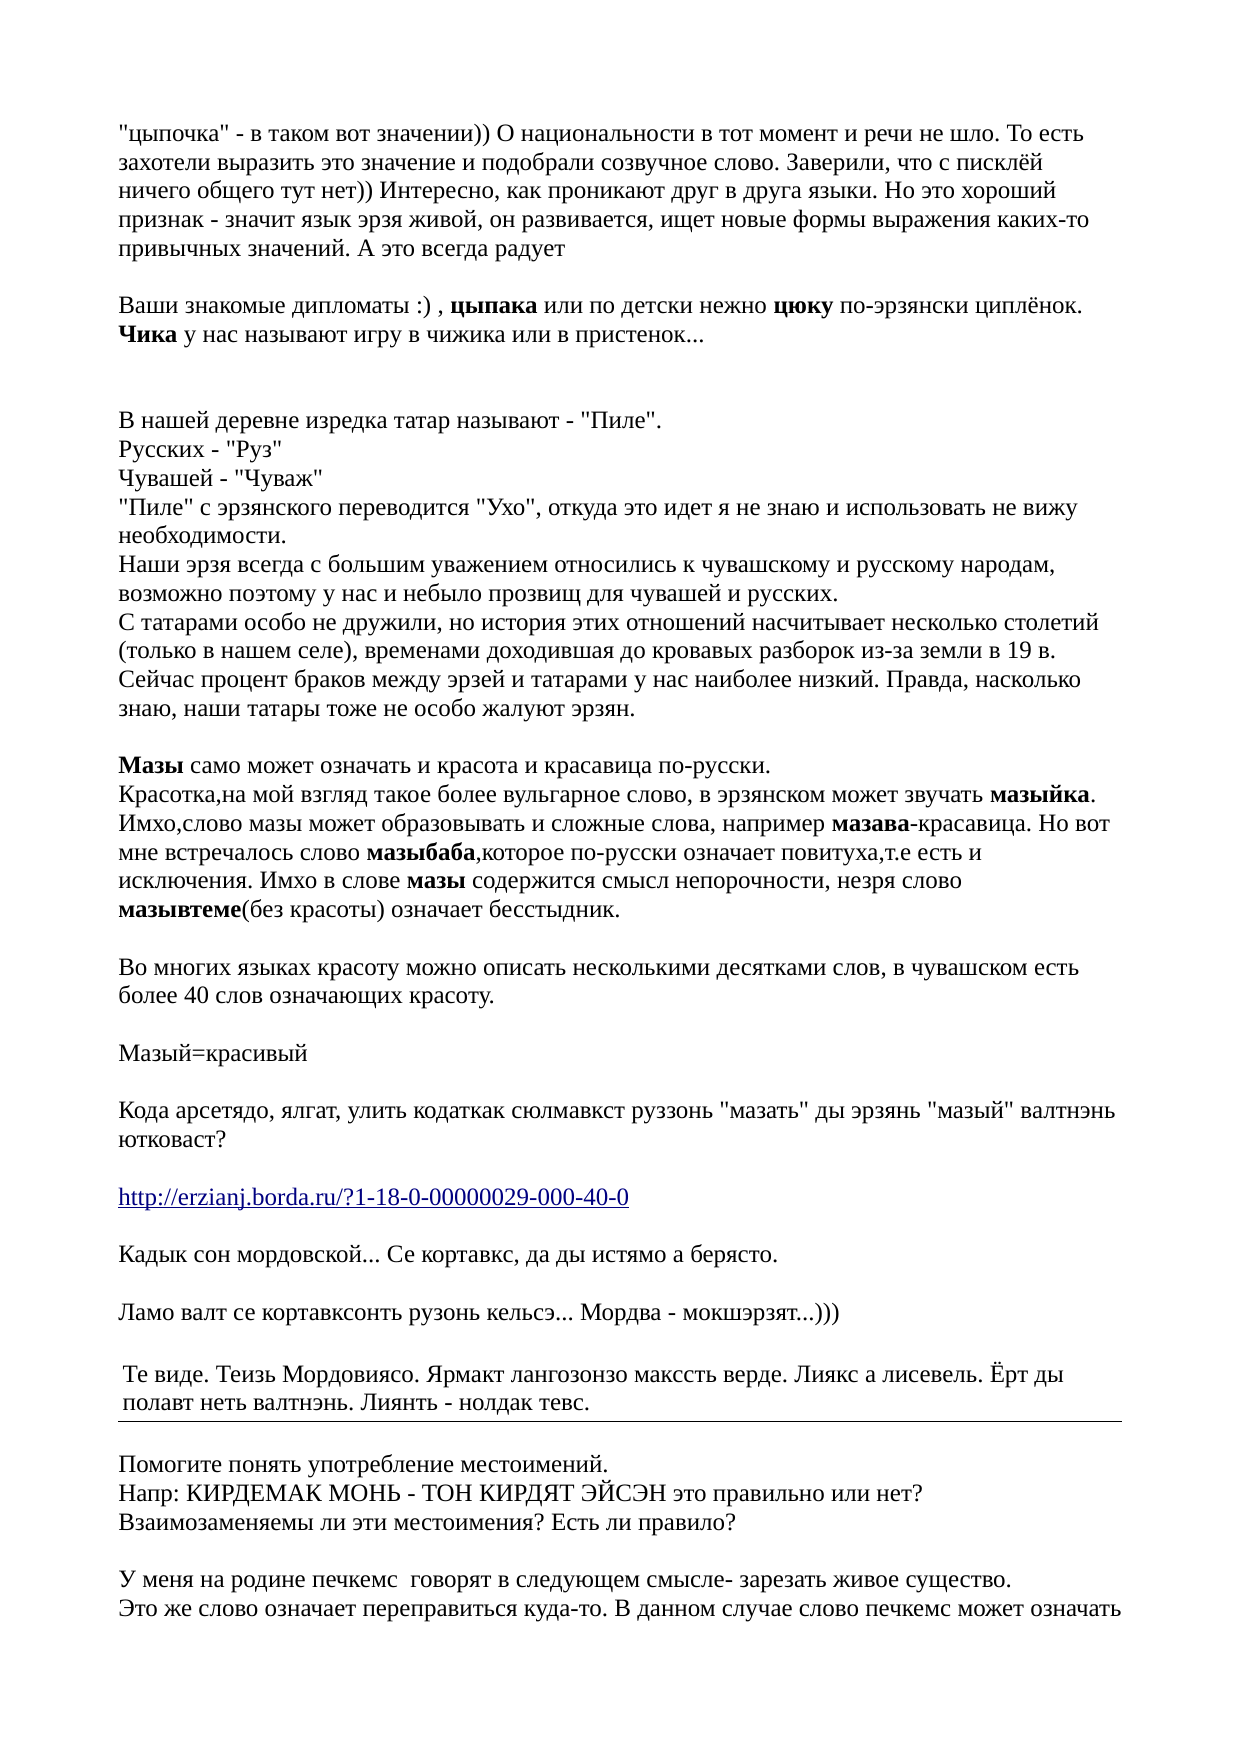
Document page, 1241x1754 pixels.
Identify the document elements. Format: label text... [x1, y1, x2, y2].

text Те виде. Теизь Мордовиясо. Ярмакт лангозонзо макссть верде. Лиякс а лисевель. Ёрт ды полавт неть валтнэнь. Лиянть - нолдак тевс. [118, 1354, 1122, 1421]
text Это же слово означает переправиться куда-то. В данном случае слово печкемс может означать [118, 1593, 1122, 1622]
text Мазый=красивый Кода арсетядо, ялгат, улить кодаткак сюлмавкст руззонь "мазать" ды эрзянь "мазый" валтнэнь ютковаст? [118, 1038, 1122, 1153]
text "цыпочка" - в таком вот значении)) О национальности в тот момент и речи не шло. То есть захотели выразить это значение и подобрали созвучное слово. Заверили, что с писклёй ничего общего тут нет)) Интересно, как проникают друг в друга языки. Но это хороший признак - значит язык эрзя живой, он развивается, ищет новые формы выражения каких-то привычных значений. А это всегда радует [118, 118, 1122, 262]
text Мазы само может означать и красота и красавица по-русски. Красотка,на мой взгляд такое более вульгарное слово, в эрзянском может звучать мазыйка. Имхо,слово мазы может образовывать и сложные слова, например мазава-красавица. Но вот мне встречалось слово мазыбаба,которое по-русски означает повитуха,т.е есть и исключения. Имхо в слове мазы содержится смысл непорочности, незря слово мазывтеме(без красоты) означает бесстыдник. Во многих языках красоту можно описать несколькими десятками слов, в чувашском есть более 40 слов означающих красоту. [118, 751, 1122, 1009]
text У меня на родине печкемс говорят в следующем смысле- зарезать живое существо. [118, 1564, 1122, 1593]
text Кадык сон мордовской... Се кортавкс, да ды истямо а берясто. [118, 1239, 1122, 1268]
text В нашей деревне изредка татар называют - "Пиле". Русских - "Руз" Чувашей - "Чуваж" "Пиле" с эрзянского переводится "Ухо", откуда это идет я не знаю и использовать не вижу необходимости. Наши эрзя всегда с большим уважением относились к чувашскому и русскому народам, возможно поэтому у нас и небыло прозвищ для чувашей и русских. С татарами особо не дружили, но история этих отношений насчитывает несколько столетий (только в нашем селе), временами доходившая до кровавых разборок из-за земли в 19 в. Сейчас процент браков между эрзей и татарами у нас наиболее низкий. Правда, насколько знаю, наши татары тоже не особо жалуют эрзян. [118, 406, 1122, 722]
text Помогите понять употребление местоимений. Напр: КИРДЕМАК МОНЬ - ТОН КИРДЯТ ЭЙСЭН это правильно или нет? Взаимозаменяемы ли эти местоимения? Есть ли правило? [118, 1449, 1122, 1536]
text Ваши знакомые дипломаты :) , цыпака или по детски нежно цюку по-эрзянски циплёнок. Чика у нас называют игру в чижика или в пристенок... [118, 291, 1122, 348]
text Ламо валт се кортавксонть рузонь кельсэ... Мордва - мокшэрзят...))) [118, 1297, 1122, 1326]
text http://erzianj.borda.ru/?1-18-0-00000029-000-40-0 [118, 1182, 1122, 1211]
